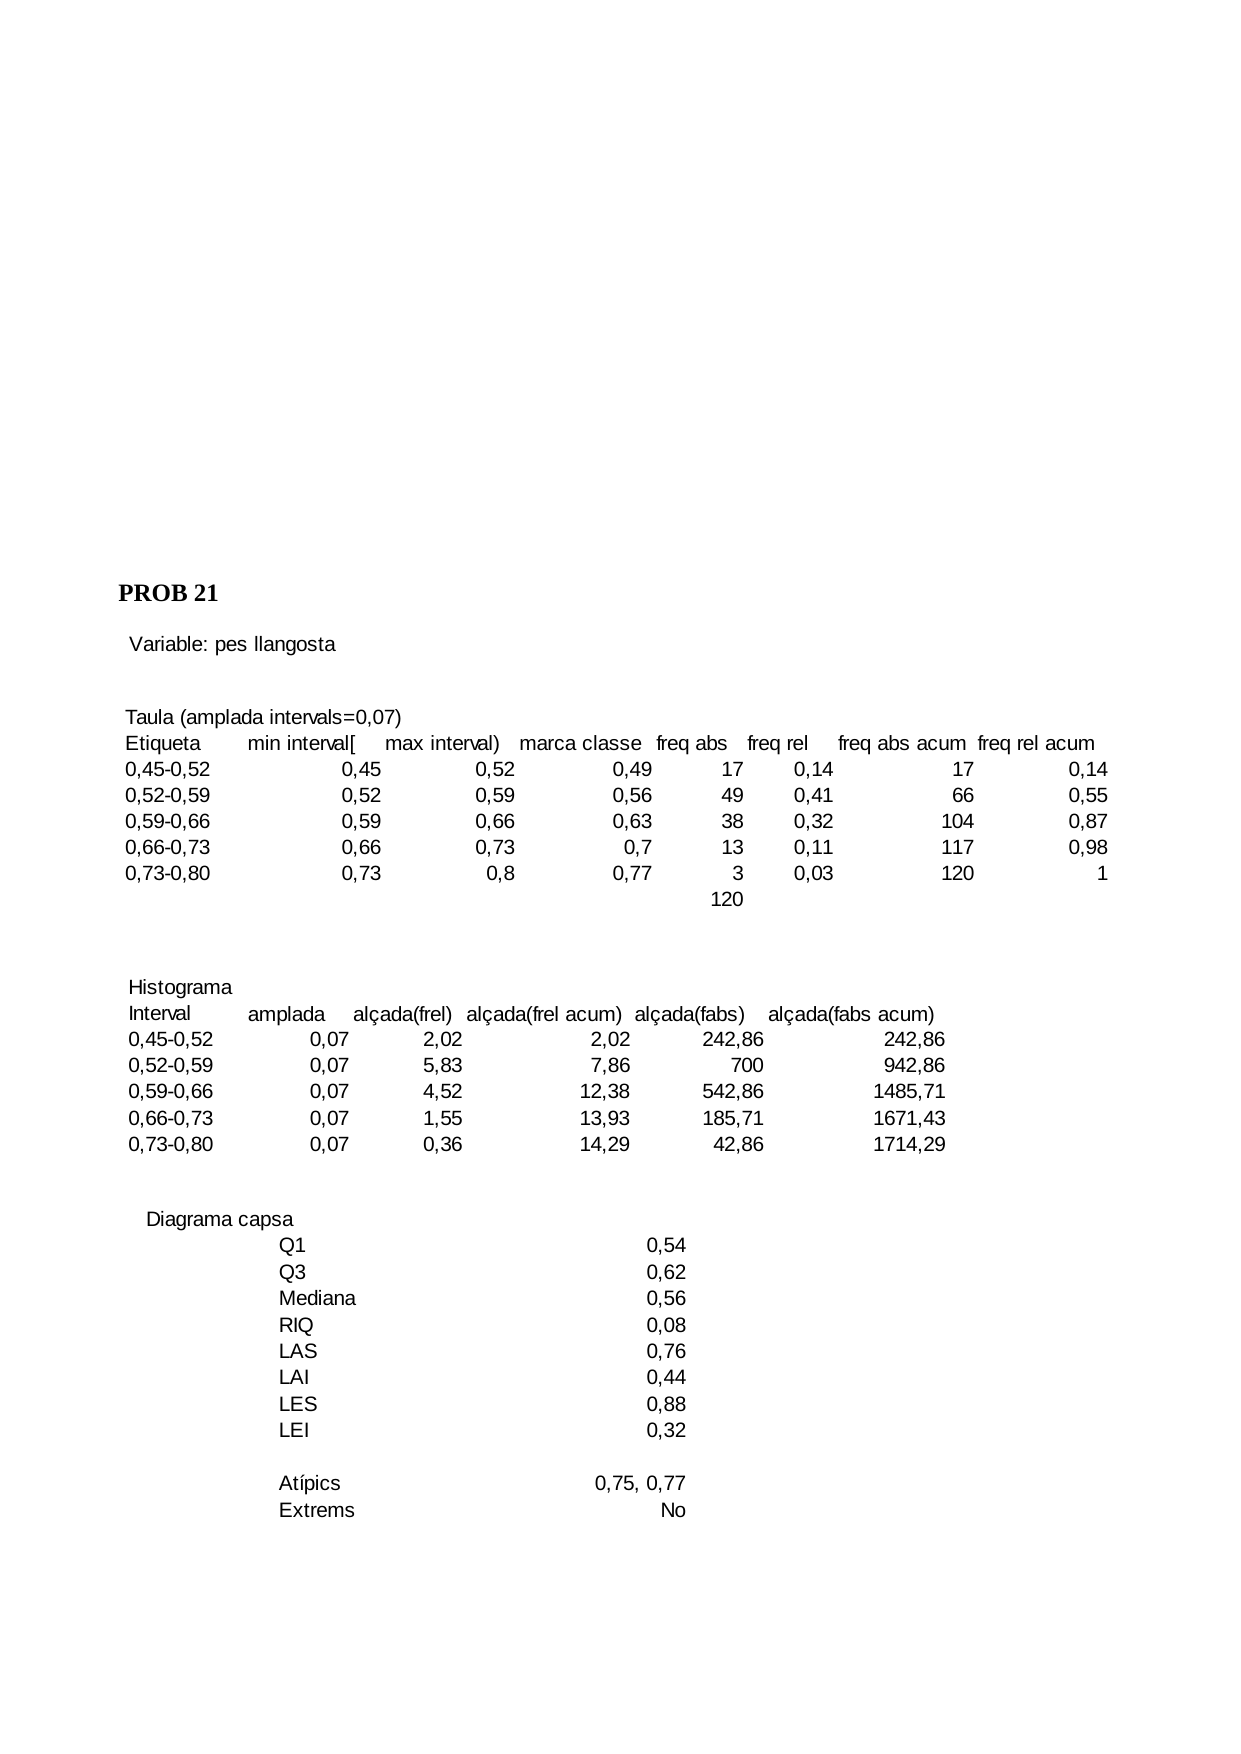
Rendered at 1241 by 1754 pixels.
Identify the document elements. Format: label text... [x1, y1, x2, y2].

text PROB 21 [118, 578, 1122, 607]
